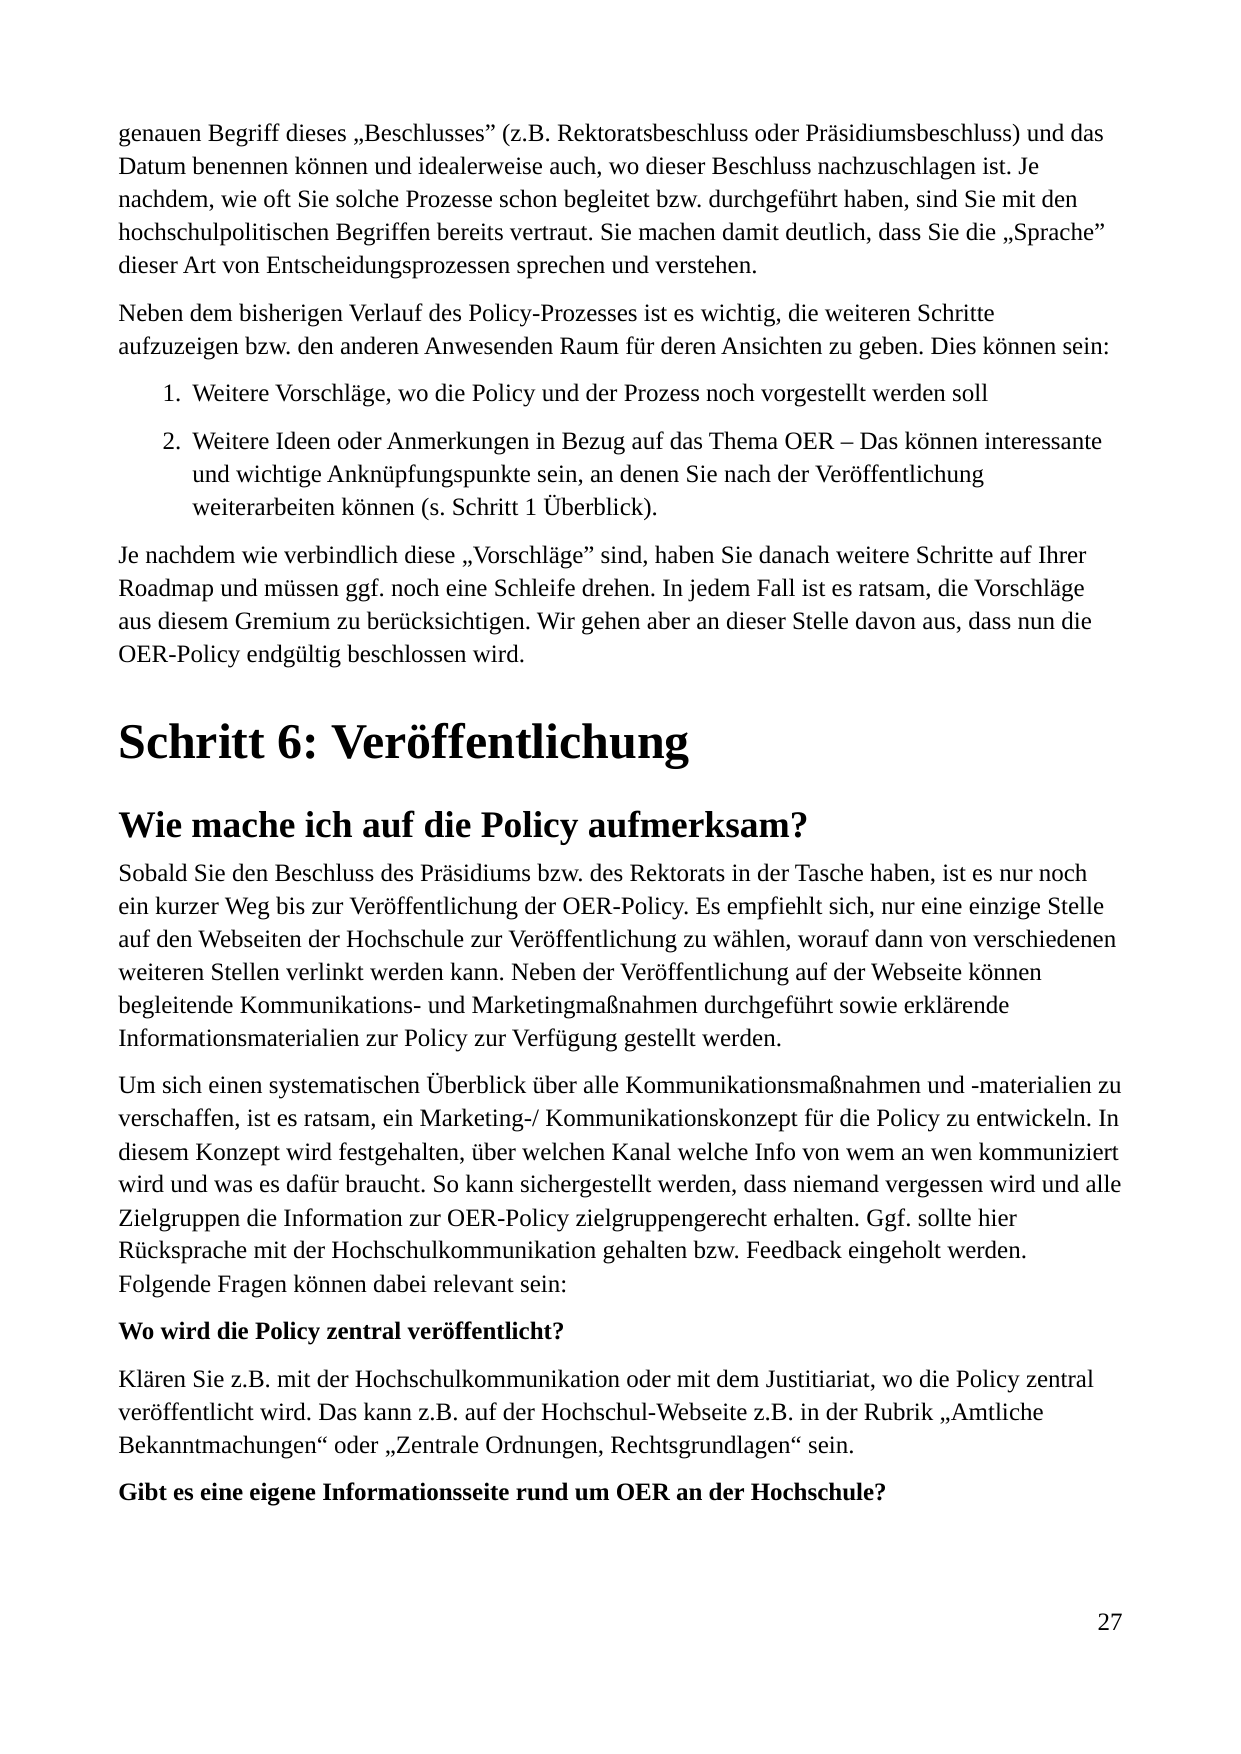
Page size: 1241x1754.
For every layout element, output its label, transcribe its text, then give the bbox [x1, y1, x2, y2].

text Klären Sie z.B. mit der Hochschulkommunikation oder mit dem Justitiariat, wo die Policy zentral veröffentlicht wird. Das kann z.B. auf der Hochschul-Webseite z.B. in der Rubrik „Amtliche Bekanntmachungen“ oder „Zentrale Ordnungen, Rechtsgrundlagen“ sein. [118, 1364, 1122, 1459]
text genauen Begriff dieses „Beschlusses” (z.B. Rektoratsbeschluss oder Präsidiumsbeschluss) und das Datum benennen können und idealerweise auch, wo dieser Beschluss nachzuschlagen ist. Je nachdem, wie oft Sie solche Prozesse schon begleitet bzw. durchgeführt haben, sind Sie mit den hochschulpolitischen Begriffen bereits vertraut. Sie machen damit deutlich, dass Sie die „Sprache” dieser Art von Entscheidungsprozessen sprechen und verstehen. [118, 118, 1122, 279]
text Um sich einen systematischen Überblick über alle Kommunikationsmaßnahmen und -materialien zu verschaffen, ist es ratsam, ein Marketing-/ Kommunikationskonzept für die Policy zu entwickeln. In diesem Konzept wird festgehalten, über welchen Kanal welche Info von wem an wen kommuniziert wird und was es dafür braucht. So kann sichergestellt werden, dass niemand vergessen wird und alle Zielgruppen die Information zur OER-Policy zielgruppengerecht erhalten. Ggf. sollte hier Rücksprache mit der Hochschulkommunikation gehalten bzw. Feedback eingeholt werden. Folgende Fragen können dabei relevant sein: [118, 1071, 1122, 1297]
text Wo wird die Policy zentral veröffentlicht? [118, 1316, 1122, 1345]
list Weitere Ideen oder Anmerkungen in Bezug auf das Thema OER – Das können interessante und wichtige Anknüpfungspunkte sein, an denen Sie nach der Veröffentlichung weiterarbeiten können (s. Schritt 1 Überblick). [162, 426, 1122, 521]
list Weitere Vorschläge, wo die Policy und der Prozess noch vorgestellt werden soll [162, 378, 1122, 407]
subtitle Wie mache ich auf die Policy aufmerksam? [118, 802, 1122, 845]
text Neben dem bisherigen Verlauf des Policy-Prozesses ist es wichtig, die weiteren Schritte aufzuzeigen bzw. den anderen Anwesenden Raum für deren Ansichten zu geben. Dies können sein: [118, 298, 1122, 359]
text Gibt es eine eigene Informationsseite rund um OER an der Hochschule? [118, 1477, 1122, 1506]
text Je nachdem wie verbindlich diese „Vorschläge” sind, haben Sie danach weitere Schritte auf Ihrer Roadmap und müssen ggf. noch eine Schleife drehen. In jedem Fall ist es ratsam, die Vorschläge aus diesem Gremium zu berücksichtigen. Wir gehen aber an dieser Stelle davon aus, dass nun die OER-Policy endgültig beschlossen wird. [118, 540, 1122, 667]
subtitle Schritt 6: Veröffentlichung [118, 711, 1122, 769]
text Sobald Sie den Beschluss des Präsidiums bzw. des Rektorats in der Tasche haben, ist es nur noch ein kurzer Weg bis zur Veröffentlichung der OER-Policy. Es empfiehlt sich, nur eine einzige Stelle auf den Webseiten der Hochschule zur Veröffentlichung zu wählen, worauf dann von verschiedenen weiteren Stellen verlinkt werden kann. Neben der Veröffentlichung auf der Webseite können begleitende Kommunikations- und Marketingmaßnahmen durchgeführt sowie erklärende Informationsmaterialien zur Policy zur Verfügung gestellt werden. [118, 858, 1122, 1052]
